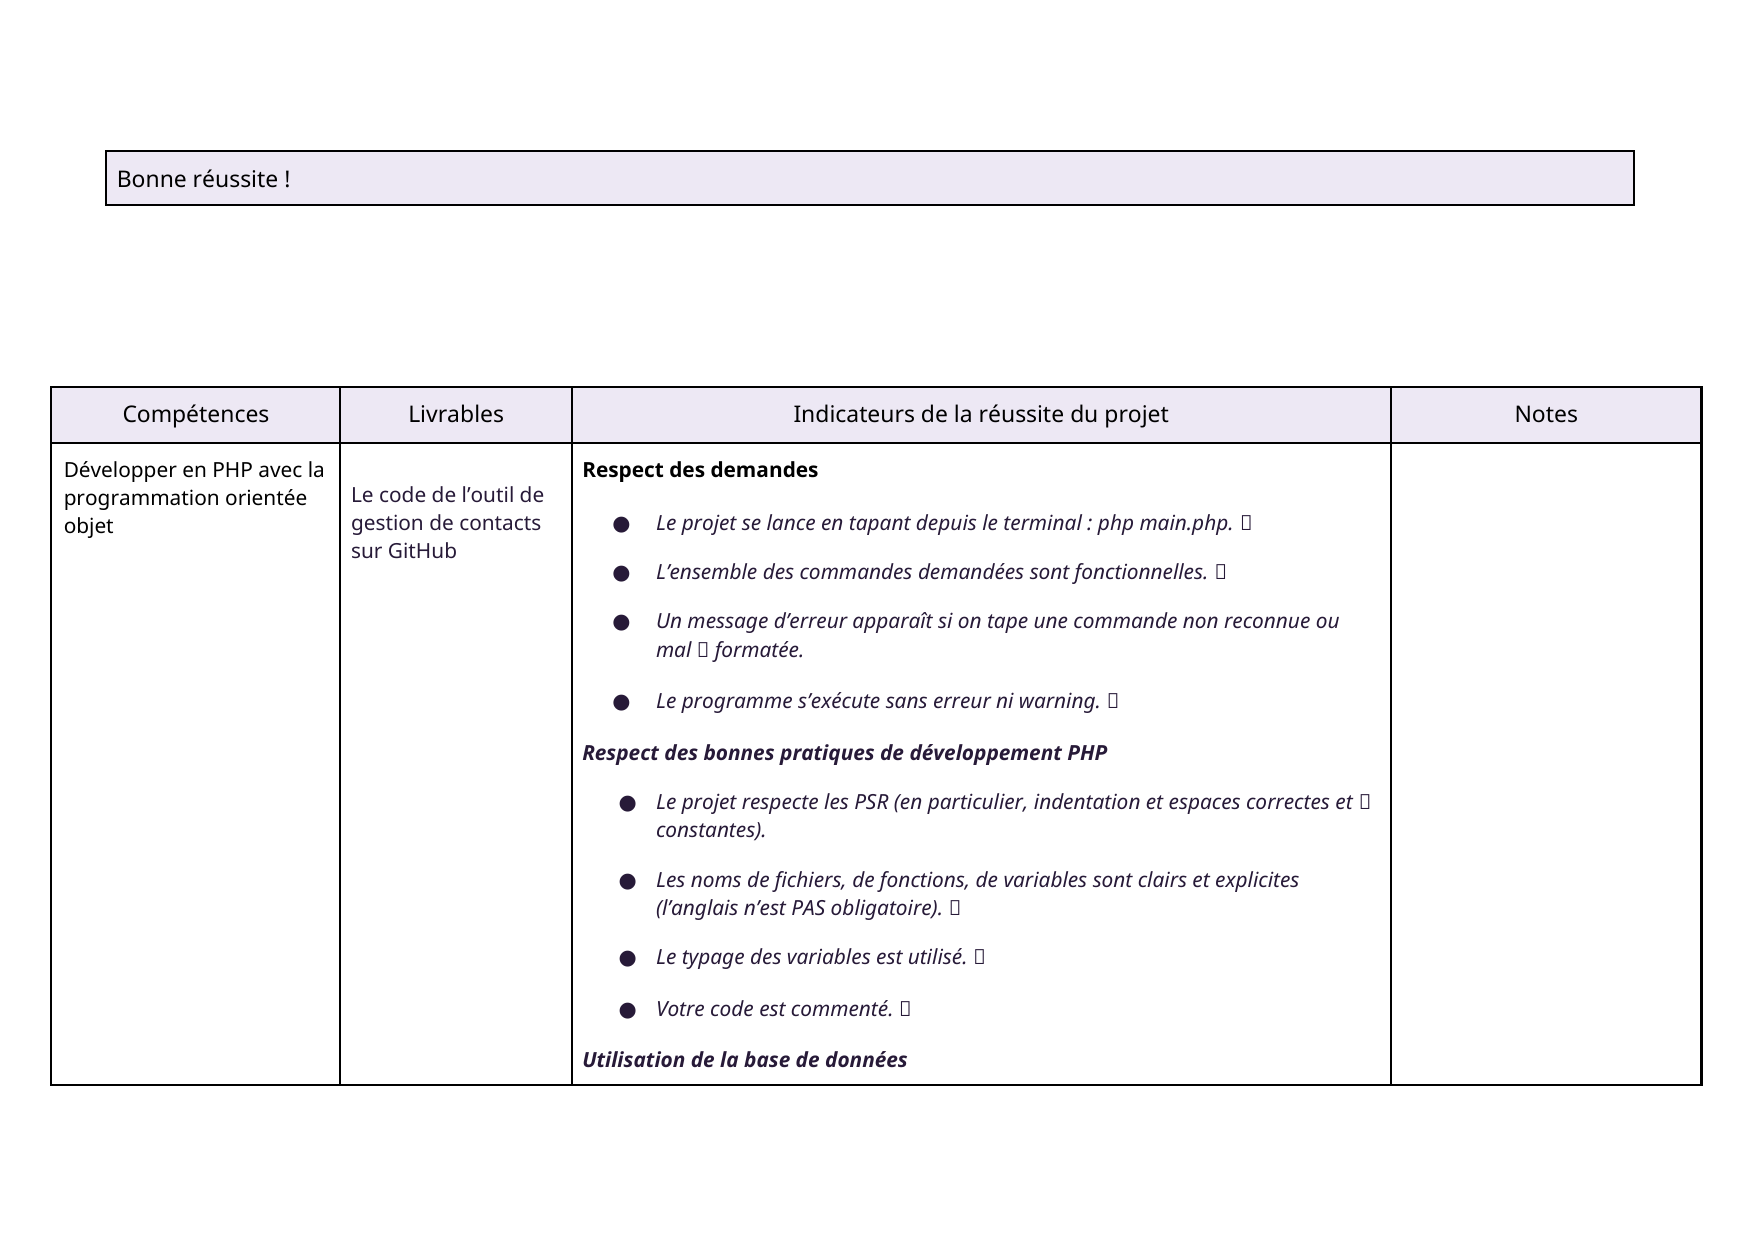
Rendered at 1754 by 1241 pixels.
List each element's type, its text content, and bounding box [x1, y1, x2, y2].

table_header Notes [1392, 388, 1700, 442]
table_cell Développer en PHP avec la programmation orientée objet [52, 444, 339, 1084]
table_header Indicateurs de la réussite du projet [573, 388, 1390, 442]
table_cell [1392, 444, 1700, 1084]
table_header Bonne réussite ! [107, 152, 1633, 204]
table_header Livrables [341, 388, 571, 442]
table_cell Le code de l’outil de gestion de contacts sur GitHub [341, 444, 571, 1084]
table_header Compétences [52, 388, 339, 442]
table_cell Respect des demandes Le projet se lance en tapant depuis le terminal : php main.php.  L’ensemble des commandes demandées sont fonctionnelles.  Un message d’erreur apparaît si on tape une commande non reconnue ou mal  formatée. Le programme s’exécute sans erreur ni warning.  Respect des bonnes pratiques de développement PHP Le projet respecte les PSR (en particulier, indentation et espaces correctes et  constantes). Les noms de fichiers, de fonctions, de variables sont clairs et explicites (l’anglais n’est PAS obligatoire).  Le typage des variables est utilisé.  Votre code est commenté.  Utilisation de la base de données Les requêtes sont des requêtes préparées (injection SQL impossible).  Une seule instance de PDO est créée et elle est réutilisée.  Les identifiants de connexion à la base de données ne sont pas stockés sur GitHub.  Utilisation de la programmation orientée objet Le projet est réalisé quasi intégralement avec des classes. Les seuls codes qui peuvent ne pas être en classe sont le main.php (récupération des commandes) et le fichier de config.  Chaque classe est dans un fichier qui porte le même nom (exemple : la classe Contact doit être dans un fichier appelé Contact.php).  Dans une classe, rien n’est écrit à l’extérieur de la classe (sauf éventuellement l’appel aux requires/includes).  Utilisation des entités et du manager La classe Contact n’a aucun lien avec la base de données. Chaque instance de cette classe représente un seul contact.  La classe ContactManager contient tous les appels à la base de données (CRUD).  Lorsqu’on demande un contact ou une liste de contacts à la classe ContactManager, on obtient un objet ou une liste d’objets Contact (et pas un simple tableau avec les informations du contact).  [573, 444, 1390, 1084]
